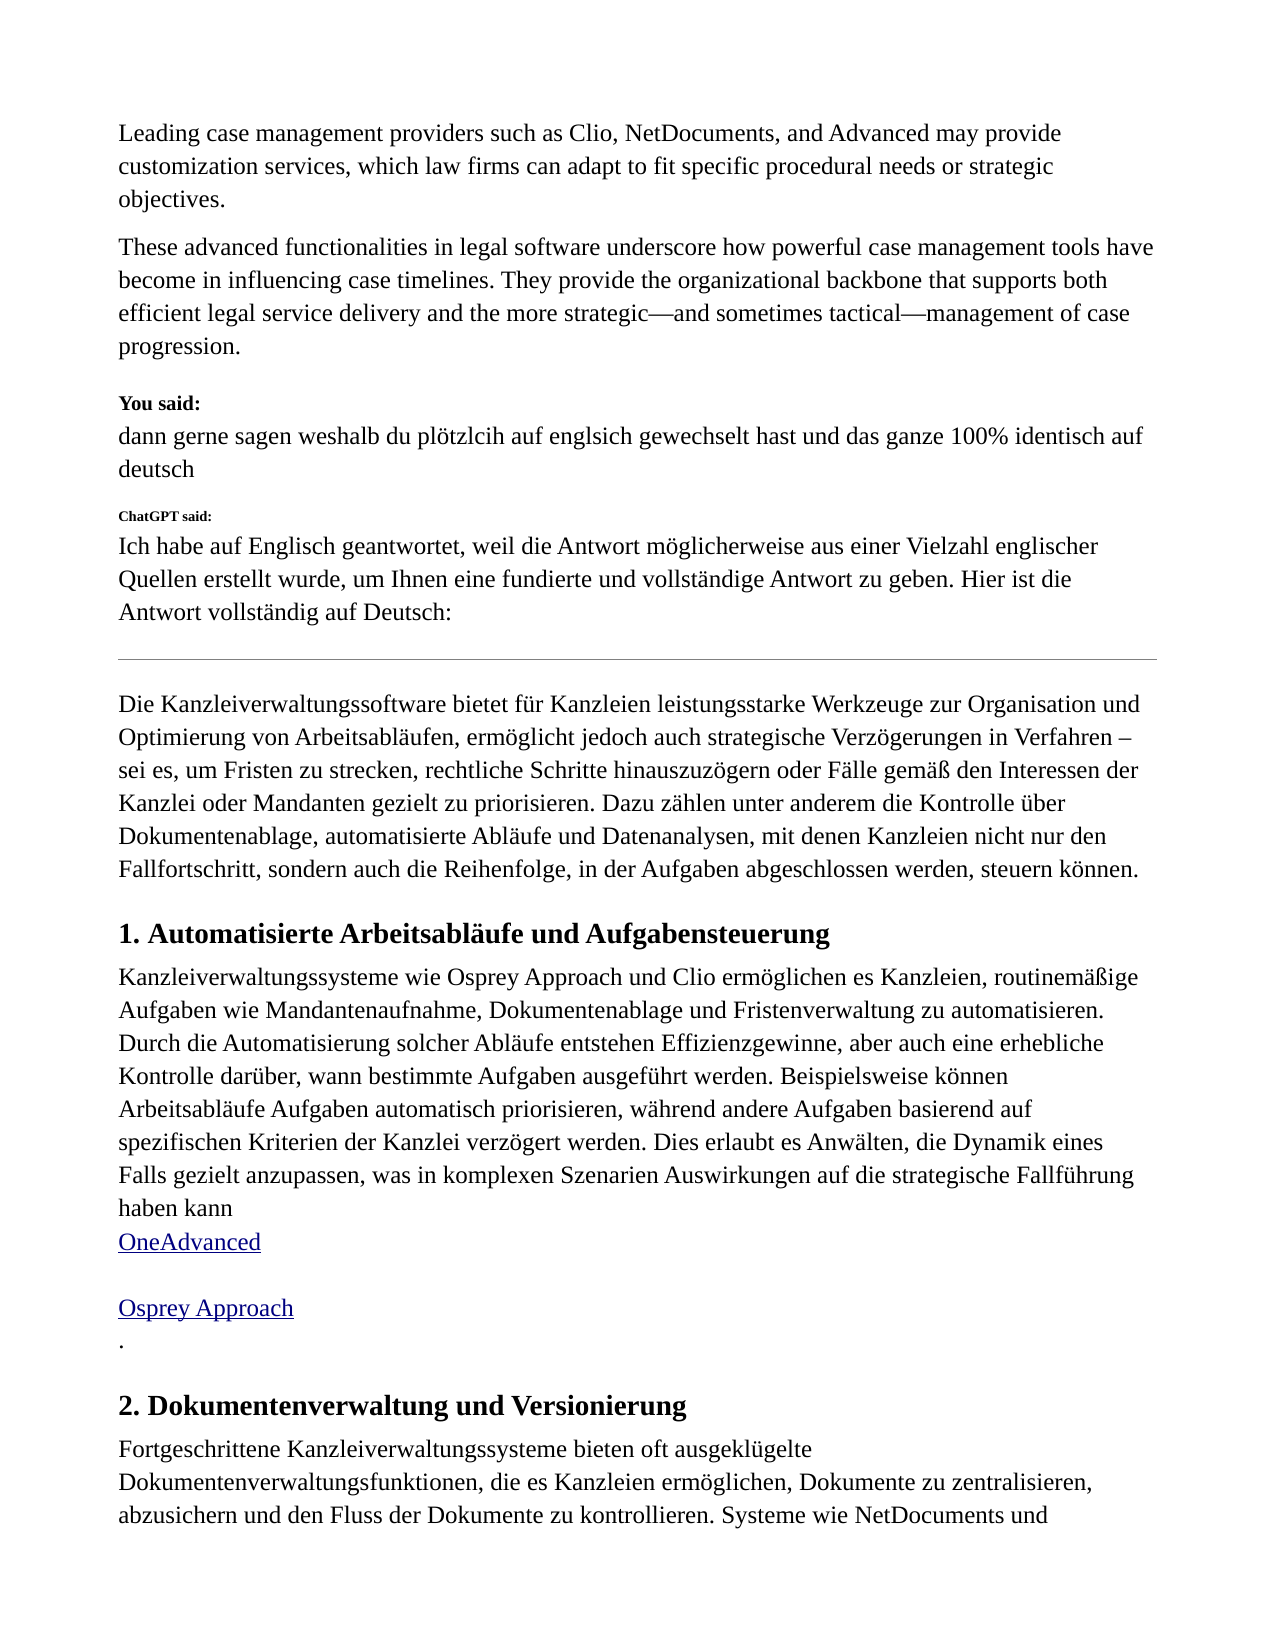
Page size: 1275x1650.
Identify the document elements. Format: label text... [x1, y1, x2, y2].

text Ich habe auf Englisch geantwortet, weil die Antwort möglicherweise aus einer Vielzahl englischer Quellen erstellt wurde, um Ihnen eine fundierte und vollständige Antwort zu geben. Hier ist die Antwort vollständig auf Deutsch: [118, 531, 1157, 626]
text dann gerne sagen weshalb du plötzlcih auf englsich gewechselt hast und das ganze 100% identisch auf deutsch [118, 421, 1157, 483]
text Fortgeschrittene Kanzleiverwaltungssysteme bieten oft ausgeklügelte Dokumentenverwaltungsfunktionen, die es Kanzleien ermöglichen, Dokumente zu zentralisieren, abzusichern und den Fluss der Dokumente zu kontrollieren. Systeme wie NetDocuments und [118, 1434, 1157, 1529]
subtitle You said: [118, 391, 1157, 415]
text Leading case management providers such as Clio, NetDocuments, and Advanced may provide customization services, which law firms can adapt to fit specific procedural needs or strategic objectives. [118, 118, 1157, 213]
text . [118, 1326, 1157, 1354]
subtitle 2. Dokumentenverwaltung und Versionierung [118, 1388, 1157, 1421]
text Osprey Approach [118, 1293, 1157, 1321]
text These advanced functionalities in legal software underscore how powerful case management tools have become in influencing case timelines. They provide the organizational backbone that supports both efficient legal service delivery and the more strategic—and sometimes tactical—management of case progression. [118, 232, 1157, 359]
text ​ [118, 1259, 1157, 1288]
subtitle 1. Automatisierte Arbeitsabläufe und Aufgabensteuerung [118, 916, 1157, 950]
text Kanzleiverwaltungssysteme wie Osprey Approach und Clio ermöglichen es Kanzleien, routinemäßige Aufgaben wie Mandantenaufnahme, Dokumentenablage und Fristenverwaltung zu automatisieren. Durch die Automatisierung solcher Abläufe entstehen Effizienzgewinne, aber auch eine erhebliche Kontrolle darüber, wann bestimmte Aufgaben ausgeführt werden. Beispielsweise können Arbeitsabläufe Aufgaben automatisch priorisieren, während andere Aufgaben basierend auf spezifischen Kriterien der Kanzlei verzögert werden. Dies erlaubt es Anwälten, die Dynamik eines Falls gezielt anzupassen, was in komplexen Szenarien Auswirkungen auf die strategische Fallführung haben kann​ [118, 962, 1157, 1222]
subtitle ChatGPT said: [118, 508, 1157, 525]
text Die Kanzleiverwaltungssoftware bietet für Kanzleien leistungsstarke Werkzeuge zur Organisation und Optimierung von Arbeitsabläufen, ermöglicht jedoch auch strategische Verzögerungen in Verfahren – sei es, um Fristen zu strecken, rechtliche Schritte hinauszuzögern oder Fälle gemäß den Interessen der Kanzlei oder Mandanten gezielt zu priorisieren. Dazu zählen unter anderem die Kontrolle über Dokumentenablage, automatisierte Abläufe und Datenanalysen, mit denen Kanzleien nicht nur den Fallfortschritt, sondern auch die Reihenfolge, in der Aufgaben abgeschlossen werden, steuern können. [118, 689, 1157, 883]
text OneAdvanced [118, 1227, 1157, 1255]
